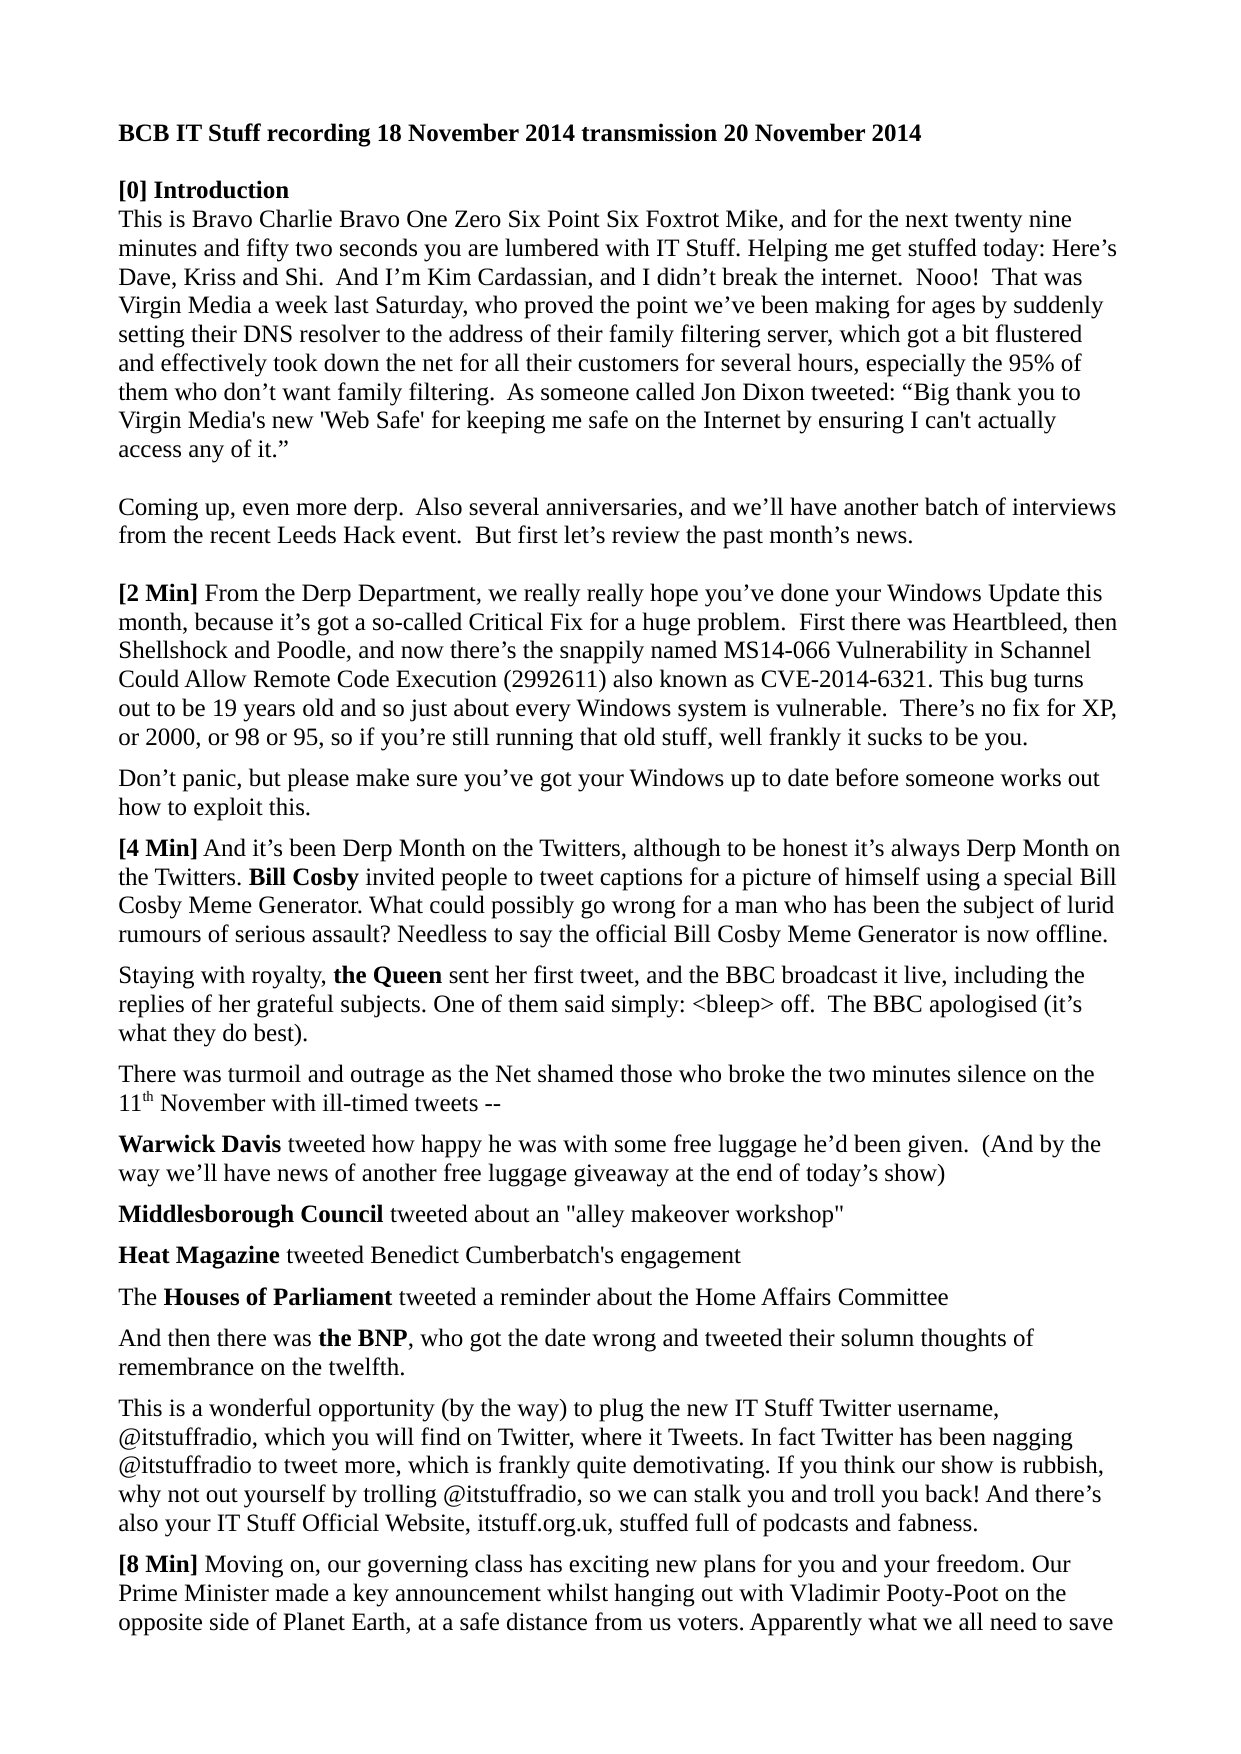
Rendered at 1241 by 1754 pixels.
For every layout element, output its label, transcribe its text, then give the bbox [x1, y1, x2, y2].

text BCB IT Stuff recording 18 November 2014 transmission 20 November 2014 [118, 118, 1122, 147]
text This is a wonderful opportunity (by the way) to plug the new IT Stuff Twitter username, @itstuffradio, which you will find on Twitter, where it Tweets. In fact Twitter has been nagging @itstuffradio to tweet more, which is frankly quite demotivating. If you think our show is rubbish, why not out yourself by trolling @itstuffradio, so we can stalk you and troll you back! And there’s also your IT Stuff Official Website, itstuff.org.uk, stuffed full of podcasts and fabness. [118, 1393, 1122, 1537]
text [0] Introduction [118, 176, 1122, 204]
text Middlesborough Council tweeted about an "alley makeover workshop" [118, 1199, 1122, 1228]
text Heat Magazine tweeted Benedict Cumberbatch's engagement [118, 1241, 1122, 1269]
text [8 Min] Moving on, our governing class has exciting new plans for you and your freedom. Our Prime Minister made a key announcement whilst hanging out with Vladimir Pooty-Poot on the opposite side of Planet Earth, at a safe distance from us voters. Apparently what we all need to save [118, 1549, 1122, 1636]
text [4 Min] And it’s been Derp Month on the Twitters, although to be honest it’s always Derp Month on the Twitters. Bill Cosby invited people to tweet captions for a picture of himself using a special Bill Cosby Meme Generator. What could possibly go wrong for a man who has been the subject of lurid rumours of serious assault? Needless to say the official Bill Cosby Meme Generator is now offline. [118, 833, 1122, 948]
text This is Bravo Charlie Bravo One Zero Six Point Six Foxtrot Mike, and for the next twenty nine minutes and fifty two seconds you are lumbered with IT Stuff. Helping me get stuffed today: Here’s Dave, Kriss and Shi. And I’m Kim Cardassian, and I didn’t break the internet. Nooo! That was Virgin Media a week last Saturday, who proved the point we’ve been making for ages by suddenly setting their DNS resolver to the address of their family filtering server, which got a bit flustered and effectively took down the net for all their customers for several hours, especially the 95% of them who don’t want family filtering. As someone called Jon Dixon tweeted: “Big thank you to Virgin Media's new 'Web Safe' for keeping me safe on the Internet by ensuring I can't actually access any of it.” [118, 204, 1122, 463]
text And then there was the BNP, who got the date wrong and tweeted their solumn thoughts of remembrance on the twelfth. [118, 1323, 1122, 1381]
text Coming up, even more derp. Also several anniversaries, and we’ll have another batch of interviews from the recent Leeds Hack event. But first let’s review the past month’s news. [118, 492, 1122, 549]
text [2 Min] From the Derp Department, we really really hope you’ve done your Windows Update this month, because it’s got a so-called Critical Fix for a huge problem. First there was Heartbleed, then Shellshock and Poodle, and now there’s the snappily named MS14-066 Vulnerability in Schannel Could Allow Remote Code Execution (2992611) also known as CVE-2014-6321. This bug turns out to be 19 years old and so just about every Windows system is vulnerable. There’s no fix for XP, or 2000, or 98 or 95, so if you’re still running that old stuff, well frankly it sucks to be you. [118, 578, 1122, 751]
text Staying with royalty, the Queen sent her first tweet, and the BBC broadcast it live, including the replies of her grateful subjects. One of them said simply: <bleep> off. The BBC apologised (it’s what they do best). [118, 961, 1122, 1047]
text The Houses of Parliament tweeted a reminder about the Home Affairs Committee [118, 1282, 1122, 1311]
text Don’t panic, but please make sure you’ve got your Windows up to date before someone works out how to exploit this. [118, 763, 1122, 821]
text There was turmoil and outrage as the Net shamed those who broke the two minutes silence on the 11th November with ill-timed tweets -- [118, 1059, 1122, 1117]
text Warwick Davis tweeted how happy he was with some free luggage he’d been given. (And by the way we’ll have news of another free luggage giveaway at the end of today’s show) [118, 1129, 1122, 1187]
